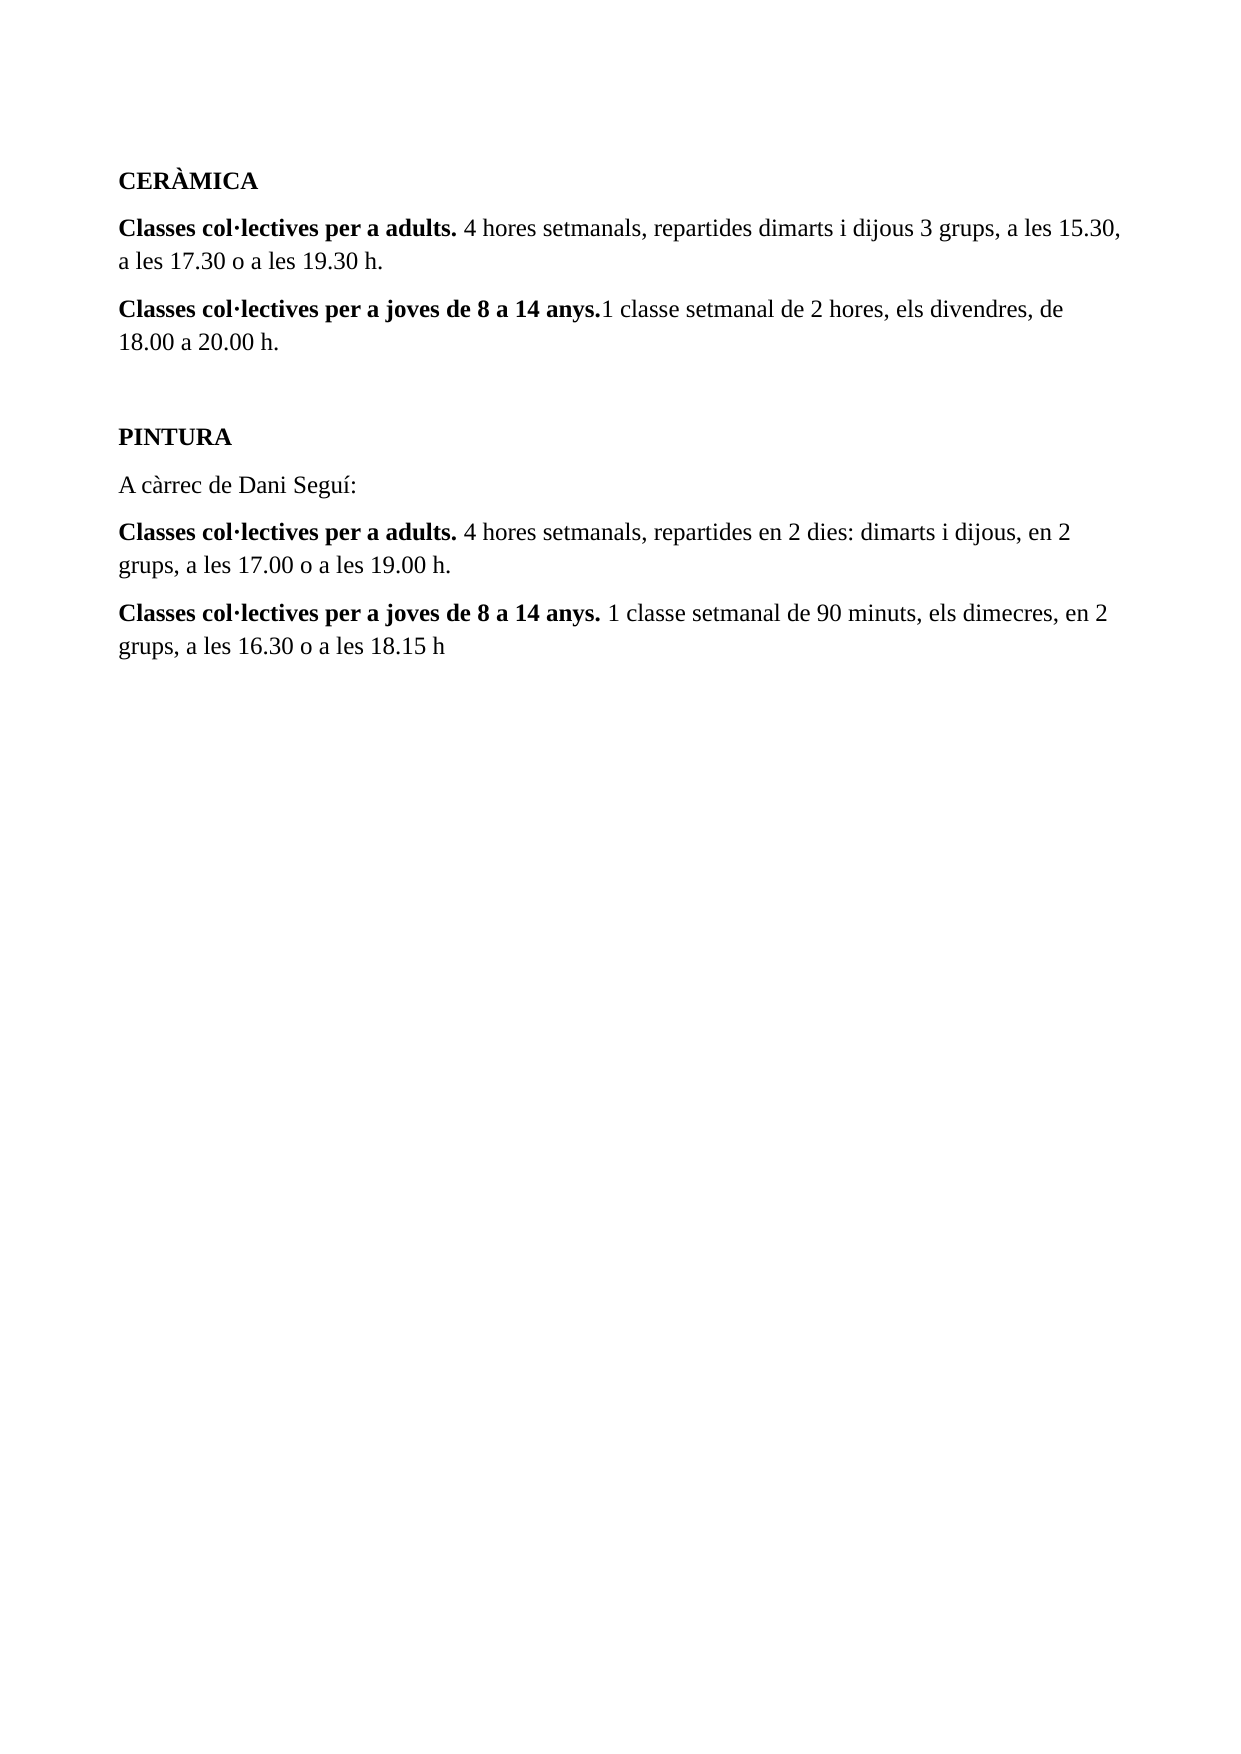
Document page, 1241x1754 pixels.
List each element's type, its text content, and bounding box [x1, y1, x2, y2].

text PINTURA [118, 422, 1122, 451]
text Classes col·lectives per a adults. 4 hores setmanals, repartides en 2 dies: dimarts i dijous, en 2 grups, a les 17.00 o a les 19.00 h. [118, 517, 1122, 579]
text Classes col·lectives per a adults. 4 hores setmanals, repartides dimarts i dijous 3 grups, a les 15.30, a les 17.30 o a les 19.30 h. [118, 213, 1122, 275]
text A càrrec de Dani Seguí: [118, 470, 1122, 498]
text Classes col·lectives per a joves de 8 a 14 anys. 1 classe setmanal de 90 minuts, els dimecres, en 2 grups, a les 16.30 o a les 18.15 h [118, 598, 1122, 660]
text Classes col·lectives per a joves de 8 a 14 anys.1 classe setmanal de 2 hores, els divendres, de 18.00 a 20.00 h. [118, 294, 1122, 356]
text CERÀMICA [118, 166, 1122, 194]
